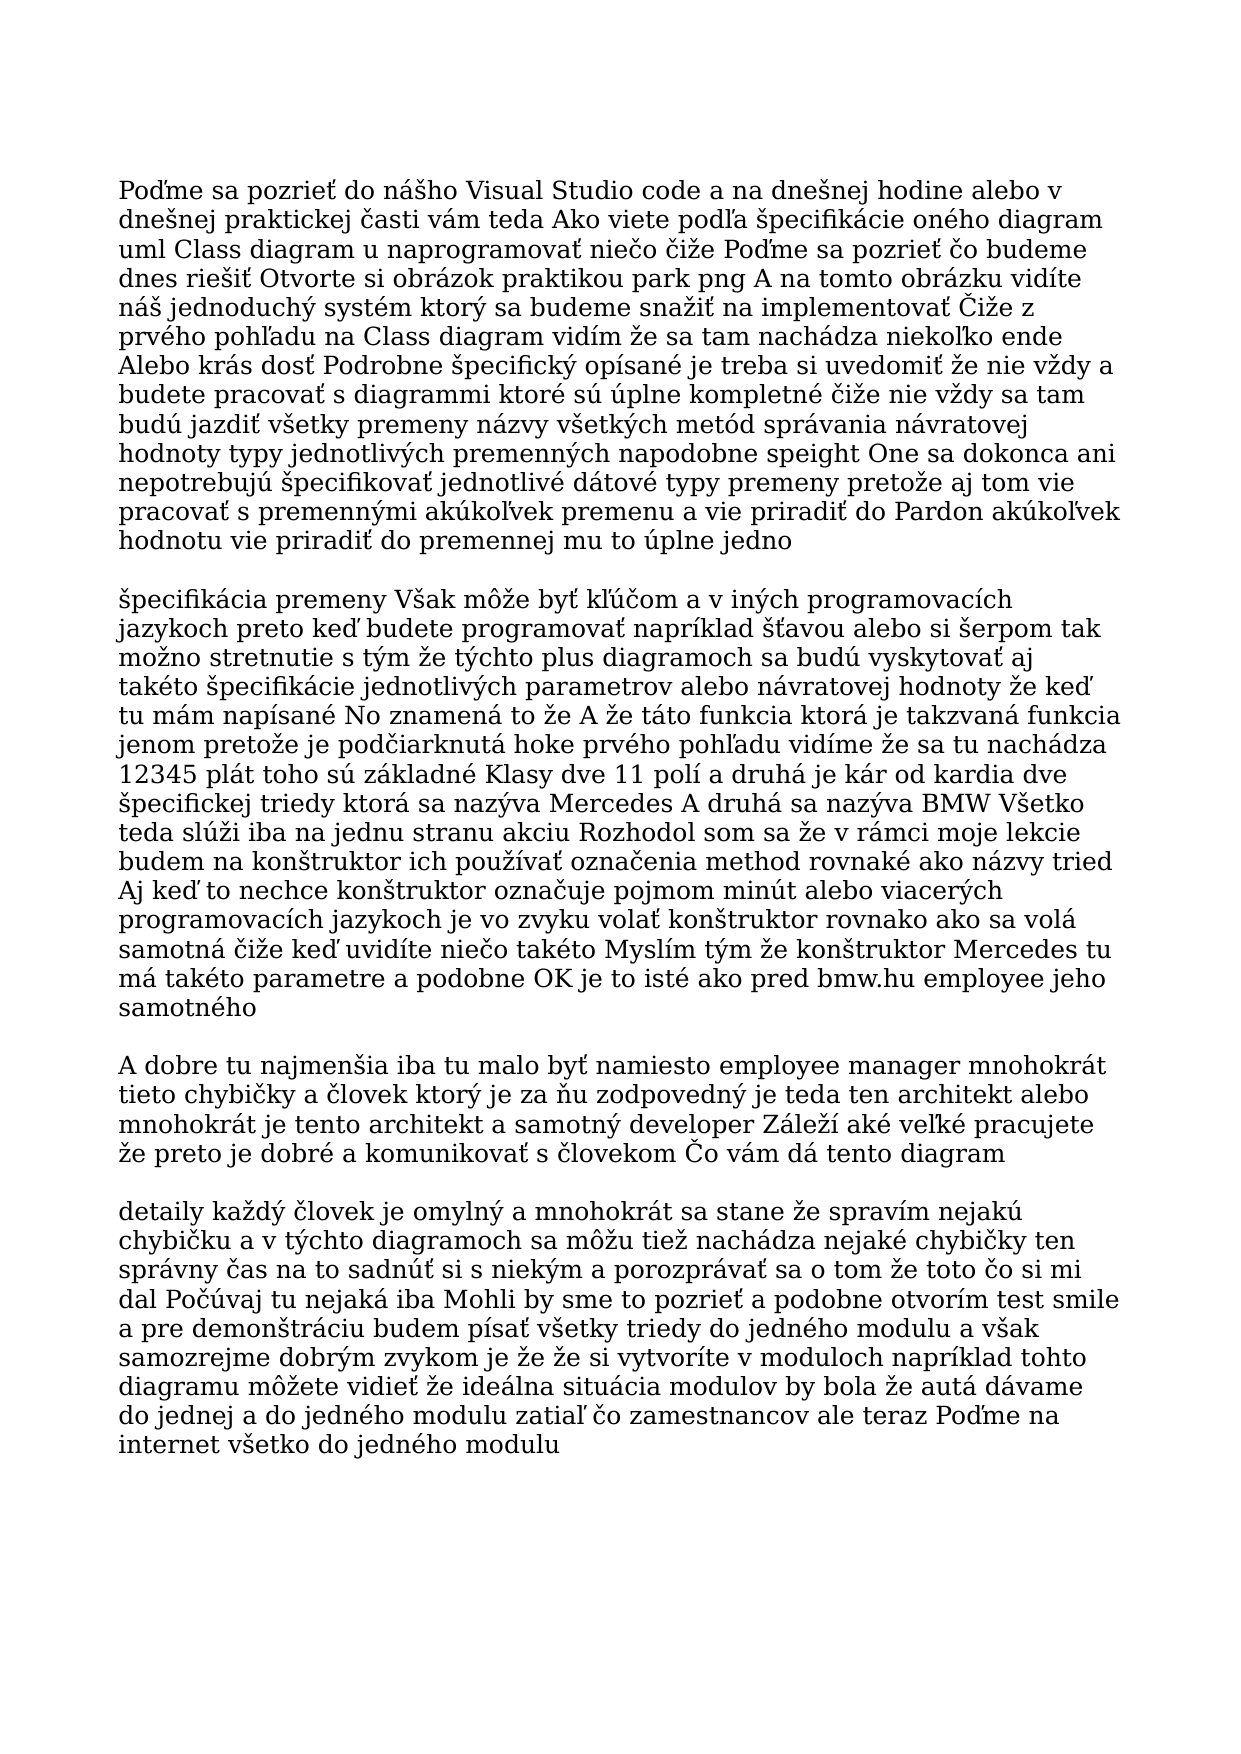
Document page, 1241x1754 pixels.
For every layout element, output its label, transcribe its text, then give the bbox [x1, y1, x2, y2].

text detaily každý človek je omylný a mnohokrát sa stane že spravím nejakú chybičku a v týchto diagramoch sa môžu tiež nachádza nejaké chybičky ten správny čas na to sadnúť si s niekým a porozprávať sa o tom že toto čo si mi dal Počúvaj tu nejaká iba Mohli by sme to pozrieť a podobne otvorím test smile a pre demonštráciu budem písať všetky triedy do jedného modulu a však samozrejme dobrým zvykom je že že si vytvoríte v moduloch napríklad tohto diagramu môžete vidieť že ideálna situácia modulov by bola že autá dávame do jednej a do jedného modulu zatiaľ čo zamestnancov ale teraz Poďme na internet všetko do jedného modulu [118, 1197, 1122, 1460]
text A dobre tu najmenšia iba tu malo byť namiesto employee manager mnohokrát tieto chybičky a človek ktorý je za ňu zodpovedný je teda ten architekt alebo mnohokrát je tento architekt a samotný developer Záleží aké veľké pracujete že preto je dobré a komunikovať s človekom Čo vám dá tento diagram [118, 1051, 1122, 1168]
text Poďme sa pozrieť do nášho Visual Studio code a na dnešnej hodine alebo v dnešnej praktickej časti vám teda Ako viete podľa špecifikácie oného diagram uml Class diagram u naprogramovať niečo čiže Poďme sa pozrieť čo budeme dnes riešiť Otvorte si obrázok praktikou park png A na tomto obrázku vidíte náš jednoduchý systém ktorý sa budeme snažiť na implementovať Čiže z prvého pohľadu na Class diagram vidím že sa tam nachádza niekoľko ende Alebo krás dosť Podrobne špecifický opísané je treba si uvedomiť že nie vždy a budete pracovať s diagrammi ktoré sú úplne kompletné čiže nie vždy sa tam budú jazdiť všetky premeny názvy všetkých metód správania návratovej hodnoty typy jednotlivých premenných napodobne speight One sa dokonca ani nepotrebujú špecifikovať jednotlivé dátové typy premeny pretože aj tom vie pracovať s premennými akúkoľvek premenu a vie priradiť do Pardon akúkoľvek hodnotu vie priradiť do premennej mu to úplne jedno [118, 176, 1122, 556]
text špecifikácia premeny Však môže byť kľúčom a v iných programovacích jazykoch preto keď budete programovať napríklad šťavou alebo si šerpom tak možno stretnutie s tým že týchto plus diagramoch sa budú vyskytovať aj takéto špecifikácie jednotlivých parametrov alebo návratovej hodnoty že keď tu mám napísané No znamená to že A že táto funkcia ktorá je takzvaná funkcia jenom pretože je podčiarknutá hoke prvého pohľadu vidíme že sa tu nachádza 12345 plát toho sú základné Klasy dve 11 polí a druhá je kár od kardia dve špecifickej triedy ktorá sa nazýva Mercedes A druhá sa nazýva BMW Všetko teda slúži iba na jednu stranu akciu Rozhodol som sa že v rámci moje lekcie budem na konštruktor ich používať označenia method rovnaké ako názvy tried Aj keď to nechce konštruktor označuje pojmom minút alebo viacerých programovacích jazykoch je vo zvyku volať konštruktor rovnako ako sa volá samotná čiže keď uvidíte niečo takéto Myslím tým že konštruktor Mercedes tu má takéto parametre a podobne OK je to isté ako pred bmw.hu employee jeho samotného [118, 585, 1122, 1022]
